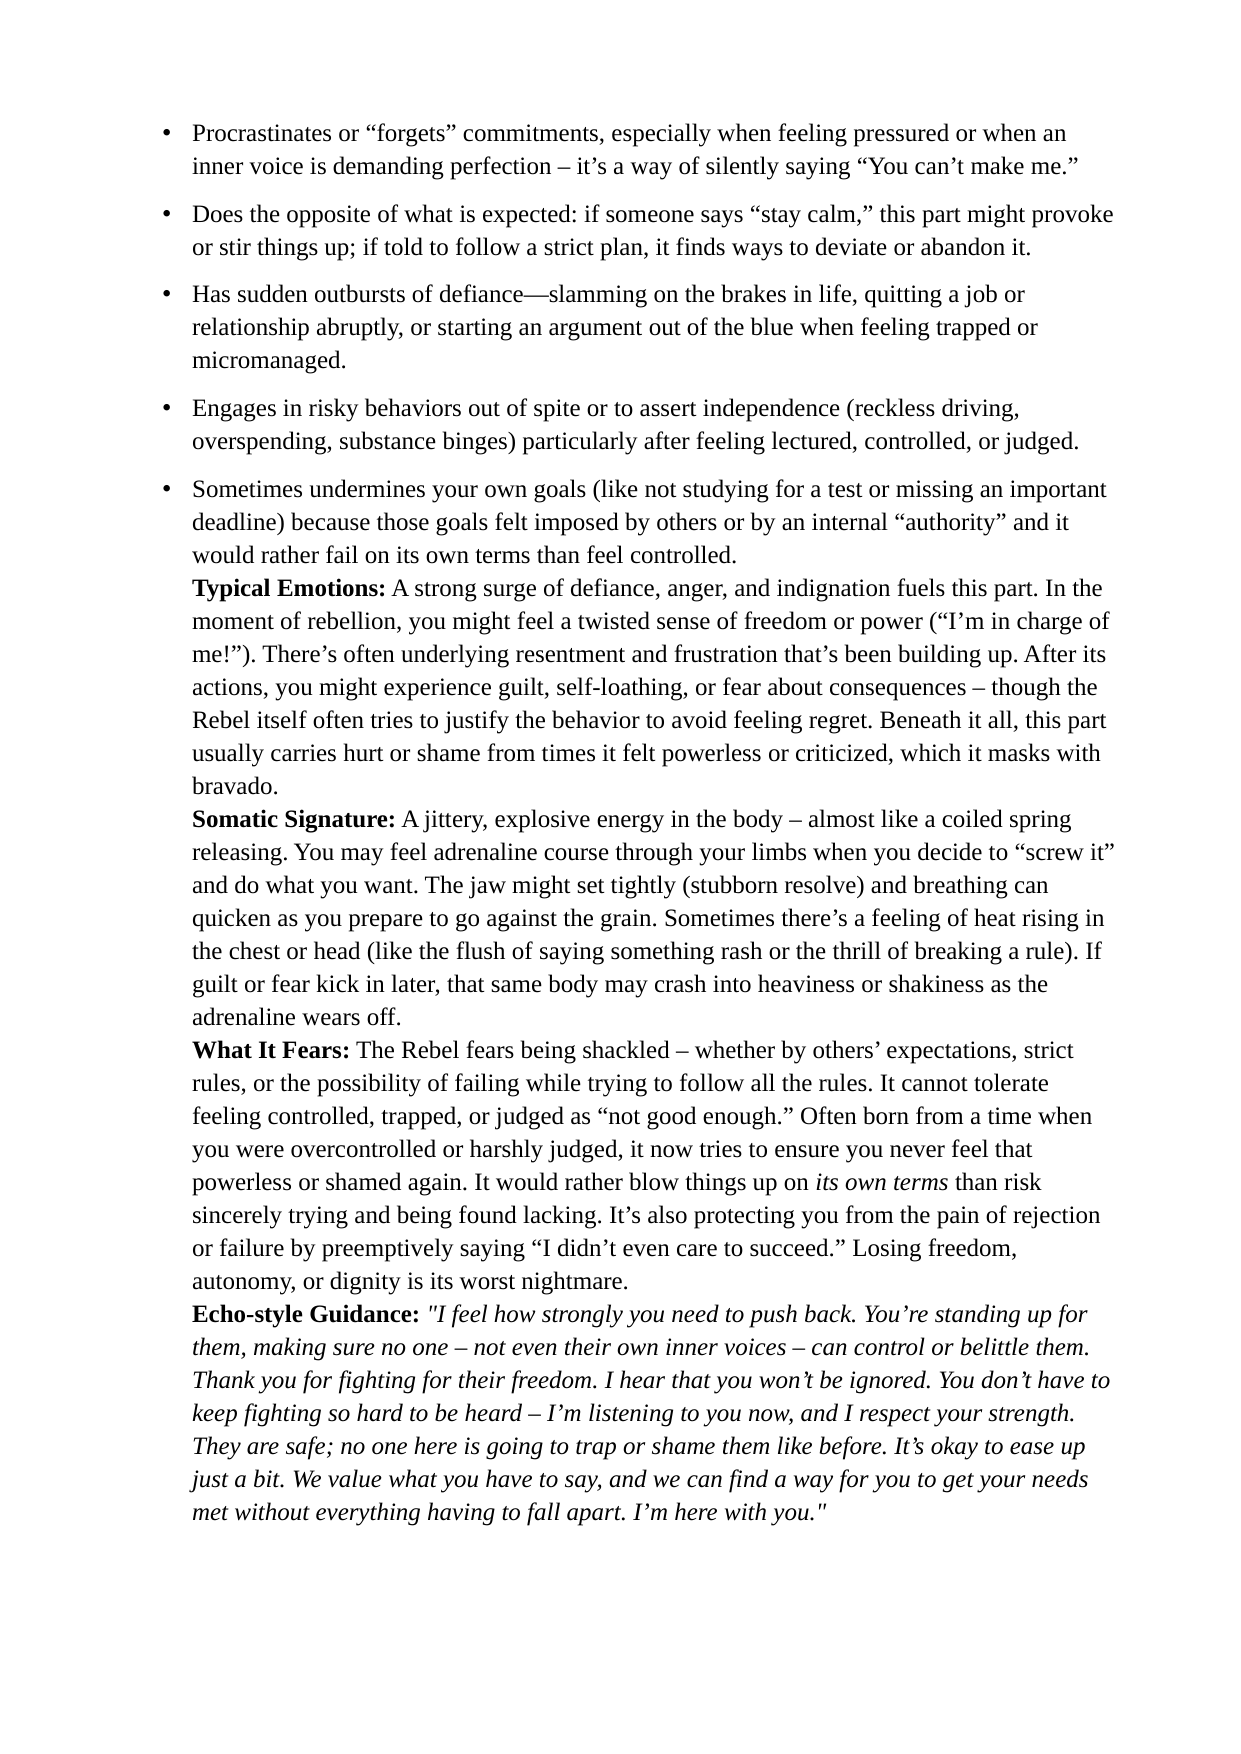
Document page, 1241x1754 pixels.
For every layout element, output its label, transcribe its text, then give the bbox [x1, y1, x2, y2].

list Procrastinates or “forgets” commitments, especially when feeling pressured or when an inner voice is demanding perfection – it’s a way of silently saying “You can’t make me.” [162, 118, 1122, 180]
list Engages in risky behaviors out of spite or to assert independence (reckless driving, overspending, substance binges) particularly after feeling lectured, controlled, or judged. [162, 393, 1122, 455]
list Has sudden outbursts of defiance—slamming on the brakes in life, quitting a job or relationship abruptly, or starting an argument out of the blue when feeling trapped or micromanaged. [162, 279, 1122, 374]
list Does the opposite of what is expected: if someone says “stay calm,” this part might provoke or stir things up; if told to follow a strict plan, it finds ways to deviate or abandon it. [162, 199, 1122, 261]
list Sometimes undermines your own goals (like not studying for a test or missing an important deadline) because those goals felt imposed by others or by an internal “authority” and it would rather fail on its own terms than feel controlled. Typical Emotions: A strong surge of defiance, anger, and indignation fuels this part. In the moment of rebellion, you might feel a twisted sense of freedom or power (“I’m in charge of me!”). There’s often underlying resentment and frustration that’s been building up. After its actions, you might experience guilt, self-loathing, or fear about consequences – though the Rebel itself often tries to justify the behavior to avoid feeling regret. Beneath it all, this part usually carries hurt or shame from times it felt powerless or criticized, which it masks with bravado. Somatic Signature: A jittery, explosive energy in the body – almost like a coiled spring releasing. You may feel adrenaline course through your limbs when you decide to “screw it” and do what you want. The jaw might set tightly (stubborn resolve) and breathing can quicken as you prepare to go against the grain. Sometimes there’s a feeling of heat rising in the chest or head (like the flush of saying something rash or the thrill of breaking a rule). If guilt or fear kick in later, that same body may crash into heaviness or shakiness as the adrenaline wears off. What It Fears: The Rebel fears being shackled – whether by others’ expectations, strict rules, or the possibility of failing while trying to follow all the rules. It cannot tolerate feeling controlled, trapped, or judged as “not good enough.” Often born from a time when you were overcontrolled or harshly judged, it now tries to ensure you never feel that powerless or shamed again. It would rather blow things up on its own terms than risk sincerely trying and being found lacking. It’s also protecting you from the pain of rejection or failure by preemptively saying “I didn’t even care to succeed.” Losing freedom, autonomy, or dignity is its worst nightmare. Echo-style Guidance: "I feel how strongly you need to push back. You’re standing up for them, making sure no one – not even their own inner voices – can control or belittle them. Thank you for fighting for their freedom. I hear that you won’t be ignored. You don’t have to keep fighting so hard to be heard – I’m listening to you now, and I respect your strength. They are safe; no one here is going to trap or shame them like before. It’s okay to ease up just a bit. We value what you have to say, and we can find a way for you to get your needs met without everything having to fall apart. I’m here with you." [162, 474, 1122, 1526]
